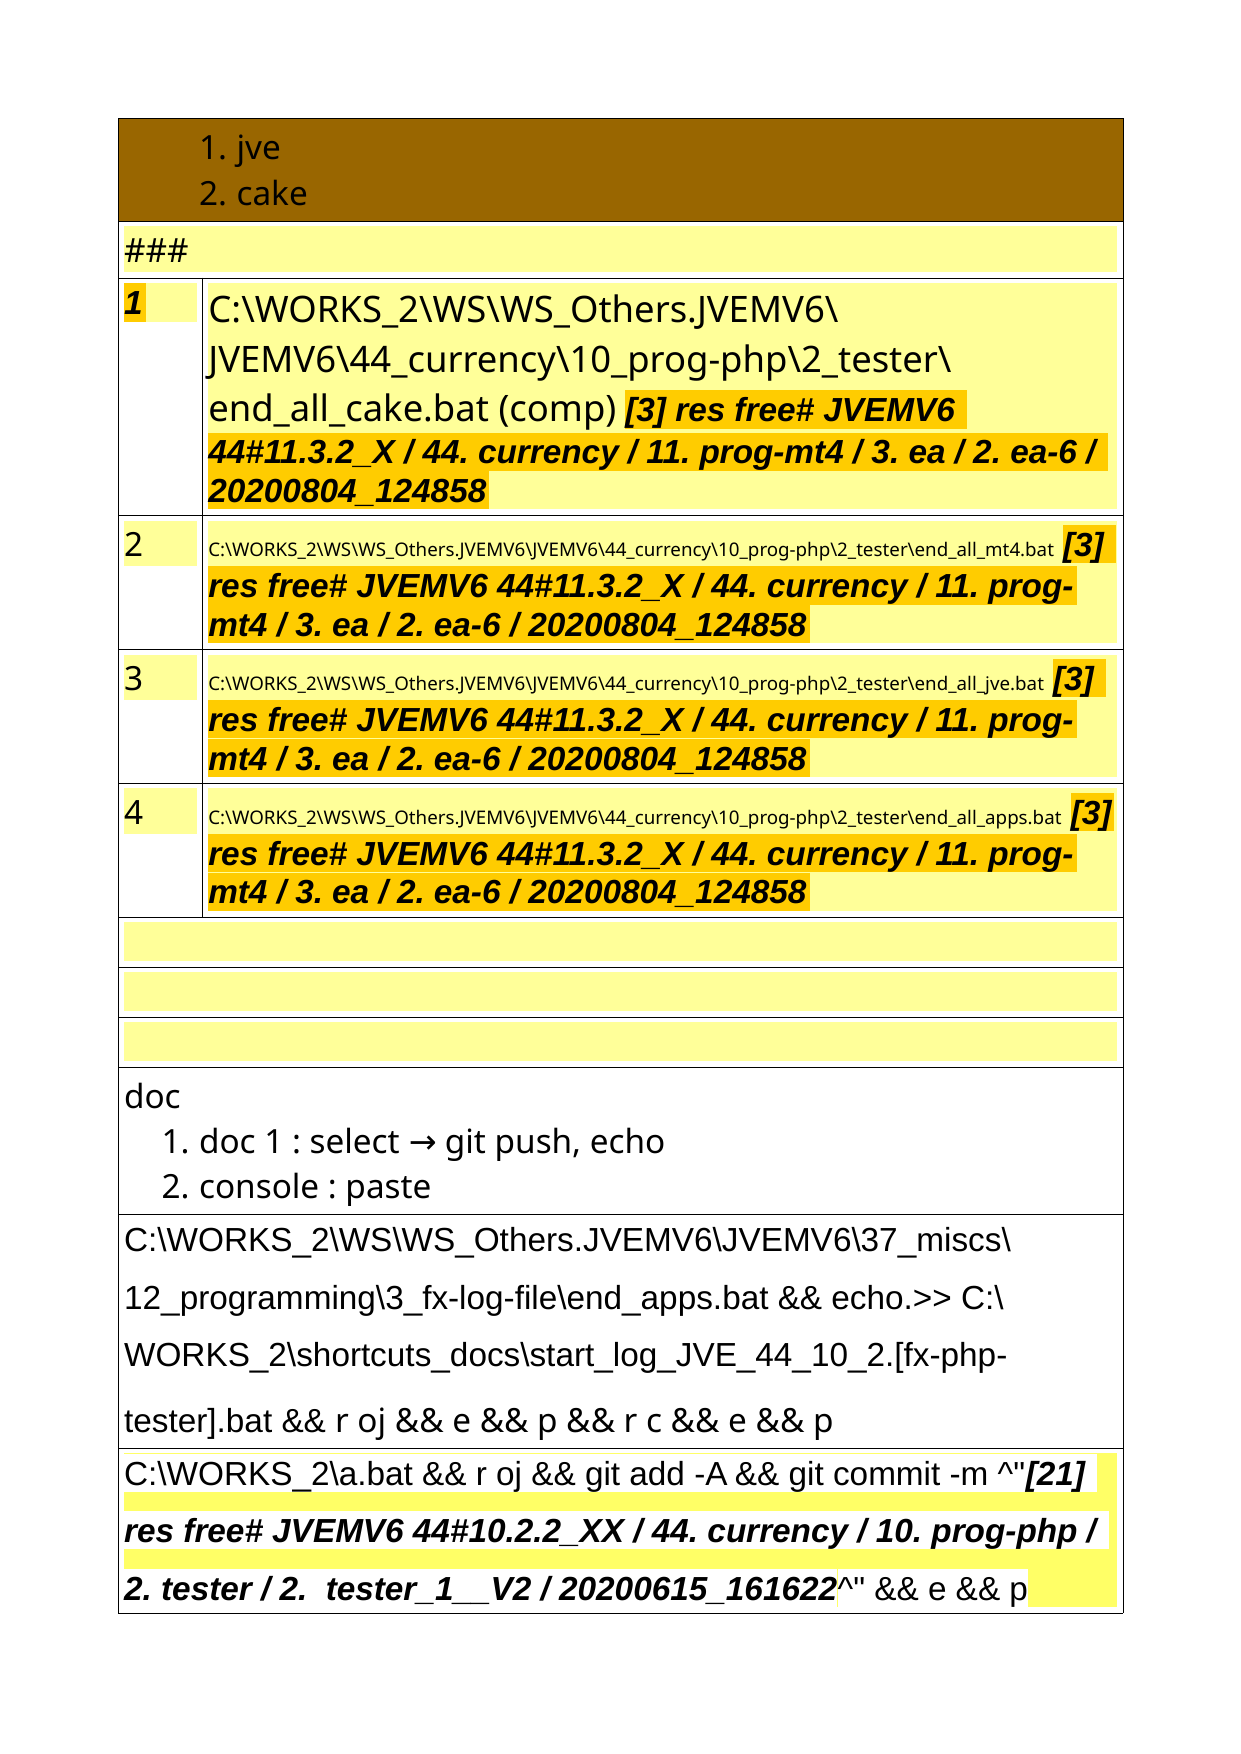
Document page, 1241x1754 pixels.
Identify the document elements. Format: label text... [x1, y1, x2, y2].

table_cell ### [119, 222, 1123, 277]
table_cell 2 [119, 516, 202, 649]
table_cell [119, 1018, 1123, 1067]
list T-2.1 [1014, 1584, 1023, 1598]
table_cell [119, 918, 1123, 967]
text [49] res free# JVEMV6 44#10.2.2_XX / 44. currency / 10. prog-php / 2. tester / 2. tester_1__V2 / 20200720_112247 [208, 701, 1076, 737]
list T-2.1 [792, 1469, 801, 1483]
list T-2.1 [124, 1570, 836, 1607]
list T-2.1 [589, 1469, 598, 1483]
text [49] res free# JVEMV6 44#10.2.2_XX / 44. currency / 10. prog-php / 2. tester / 2. tester_1__V2 / 20200720_112247 [208, 567, 1076, 643]
list T-2.1 [124, 1512, 1108, 1548]
table_cell 4 [119, 784, 202, 917]
table_cell 1 [119, 279, 202, 515]
list T-2.1 [839, 1570, 1027, 1607]
text [49] res free# JVEMV6 44#10.2.2_XX / 44. currency / 10. prog-php / 2. tester / 2. tester_1__V2 / 20200720_112247 [208, 740, 809, 777]
table_cell [119, 968, 1123, 1017]
text [49] res free# JVEMV6 44#10.2.2_XX / 44. currency / 10. prog-php / 2. tester / 2. tester_1__V2 / 20200720_112247 [208, 434, 1107, 509]
text [49] res free# JVEMV6 44#10.2.2_XX / 44. currency / 10. prog-php / 2. tester / 2. tester_1__V2 / 20200720_112247 [626, 391, 966, 428]
table_cell C:\WORKS_2\WS\WS_Others.JVEMV6\JVEMV6\44_currency\10_prog-php\2_tester\end_all_cake.bat (comp) [3] res free# JVEMV6 44#11.3.2_X / 44. currency / 11. prog-mt4 / 3. ea / 2. ea-6 / 20200804_124858 [203, 279, 1123, 515]
text [49] res free# JVEMV6 44#10.2.2_XX / 44. currency / 10. prog-php / 2. tester / 2. tester_1__V2 / 20200720_112247 [208, 874, 809, 911]
table_cell C:\WORKS_2\WS\WS_Others.JVEMV6\JVEMV6\37_miscs\12_programming\3_fx-log-file\end_apps.bat && echo.>> C:\WORKS_2\shortcuts_docs\start_log_JVE_44_10_2.[fx-php-tester].bat && r oj && e && p && r c && e && p [119, 1215, 1123, 1448]
table_cell 3 [119, 650, 202, 783]
text [49] res free# JVEMV6 44#10.2.2_XX / 44. currency / 10. prog-php / 2. tester / 2. tester_1__V2 / 20200720_112247 [208, 835, 1076, 871]
table_cell C:\WORKS_2\WS\WS_Others.JVEMV6\JVEMV6\44_currency\10_prog-php\2_tester\end_all_apps.bat [3] res free# JVEMV6 44#11.3.2_X / 44. currency / 11. prog-mt4 / 3. ea / 2. ea-6 / 20200804_124858 [203, 784, 1123, 917]
table_cell git commit jve cake [119, 119, 1123, 221]
list T-2.1 [124, 1455, 1096, 1491]
table_cell C:\WORKS_2\WS\WS_Others.JVEMV6\JVEMV6\44_currency\10_prog-php\2_tester\end_all_mt4.bat [3] res free# JVEMV6 44#11.3.2_X / 44. currency / 11. prog-mt4 / 3. ea / 2. ea-6 / 20200804_124858 [203, 516, 1123, 649]
table_cell C:\WORKS_2\a.bat && r oj && git add -A && git commit -m ^"[21] res free# JVEMV6 44#10.2.2_XX / 44. currency / 10. prog-php / 2. tester / 2. tester_1__V2 / 20200615_161622^" && e && p [119, 1449, 1123, 1613]
table_cell doc doc 1 : select → git push, echo console : paste [119, 1068, 1123, 1214]
table_cell C:\WORKS_2\WS\WS_Others.JVEMV6\JVEMV6\44_currency\10_prog-php\2_tester\end_all_jve.bat [3] res free# JVEMV6 44#11.3.2_X / 44. currency / 11. prog-mt4 / 3. ea / 2. ea-6 / 20200804_124858 [203, 650, 1123, 783]
